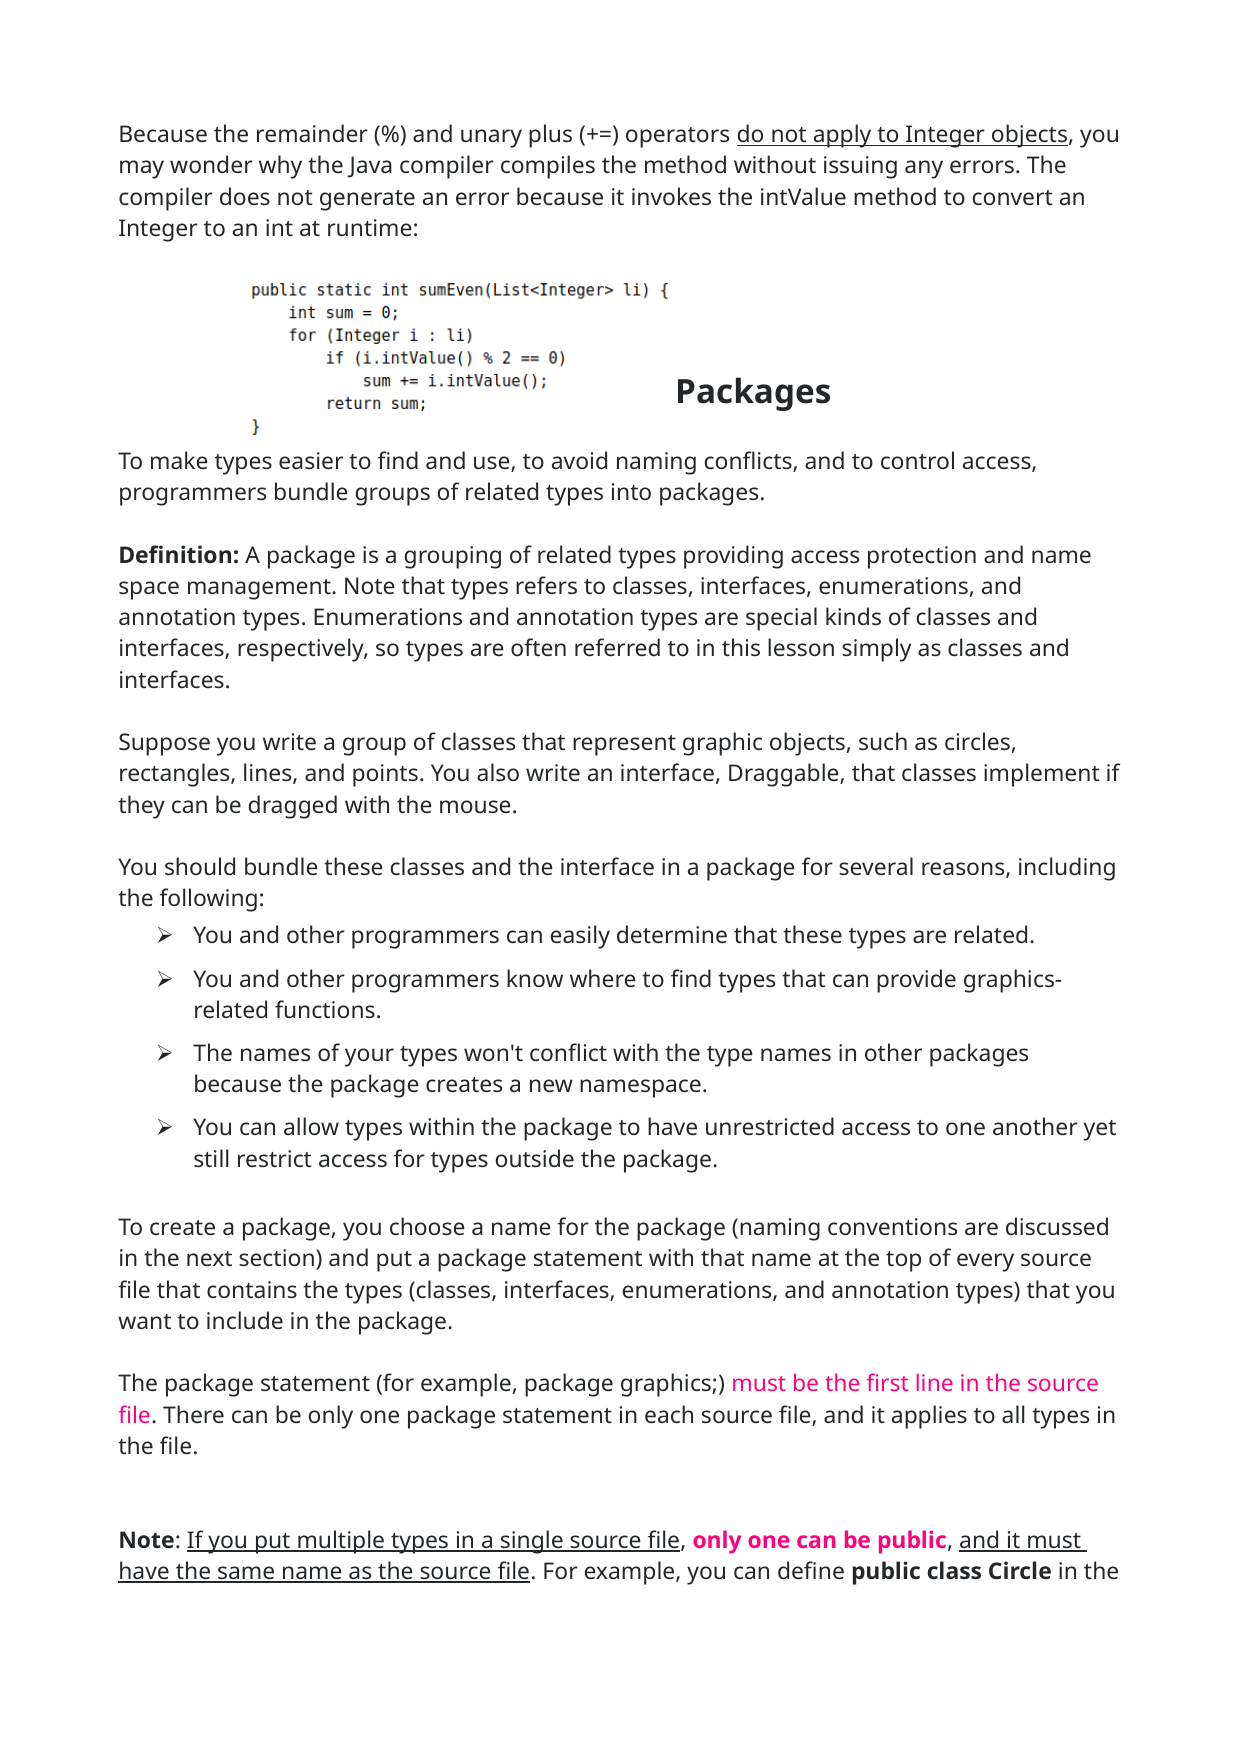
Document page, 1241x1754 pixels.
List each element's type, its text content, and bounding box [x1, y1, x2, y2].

list You can allow types within the package to have unrestricted access to one another yet still restrict access for types outside the package. [156, 1111, 1122, 1174]
list You and other programmers can easily determine that these types are related. [156, 919, 1122, 951]
text Because the remainder (%) and unary plus (+=) operators do not apply to Integer objects, you may wonder why the Java compiler compiles the method without issuing any errors. The compiler does not generate an error because it invokes the intValue method to convert an Integer to an int at runtime: [118, 118, 1122, 243]
picture [243, 279, 675, 440]
text To make types easier to find and use, to avoid naming conflicts, and to control access, programmers bundle groups of related types into packages. [118, 445, 1122, 507]
text [118, 368, 243, 413]
text The package statement (for example, package graphics;) must be the first line in the source file. There can be only one package statement in each source file, and it applies to all types in the file. [118, 1367, 1122, 1461]
list The names of your types won't conflict with the type names in other packages because the package creates a new namespace. [156, 1037, 1122, 1099]
list You and other programmers know where to find types that can provide graphics-related functions. [156, 963, 1122, 1025]
text Note: If you put multiple types in a single source file, only one can be public, and it must have the same name as the source file. For example, you can define public class Circle in the [118, 1523, 1122, 1586]
text To create a package, you choose a name for the package (naming conventions are discussed in the next section) and put a package statement with that name at the top of every source file that contains the types (classes, interfaces, enumerations, and annotation types) that you want to include in the package. [118, 1211, 1122, 1336]
text Suppose you write a group of classes that represent graphic objects, such as circles, rectangles, lines, and points. You also write an interface, Draggable, that classes implement if they can be dragged with the mouse. [118, 726, 1122, 820]
text You should bundle these classes and the interface in a package for several reasons, including the following: [118, 851, 1122, 913]
text Definition: A package is a grouping of related types providing access protection and name space management. Note that types refers to classes, interfaces, enumerations, and annotation types. Enumerations and annotation types are special kinds of classes and interfaces, respectively, so types are often referred to in this lesson simply as classes and interfaces. [118, 538, 1122, 695]
text Packages [675, 368, 1122, 413]
